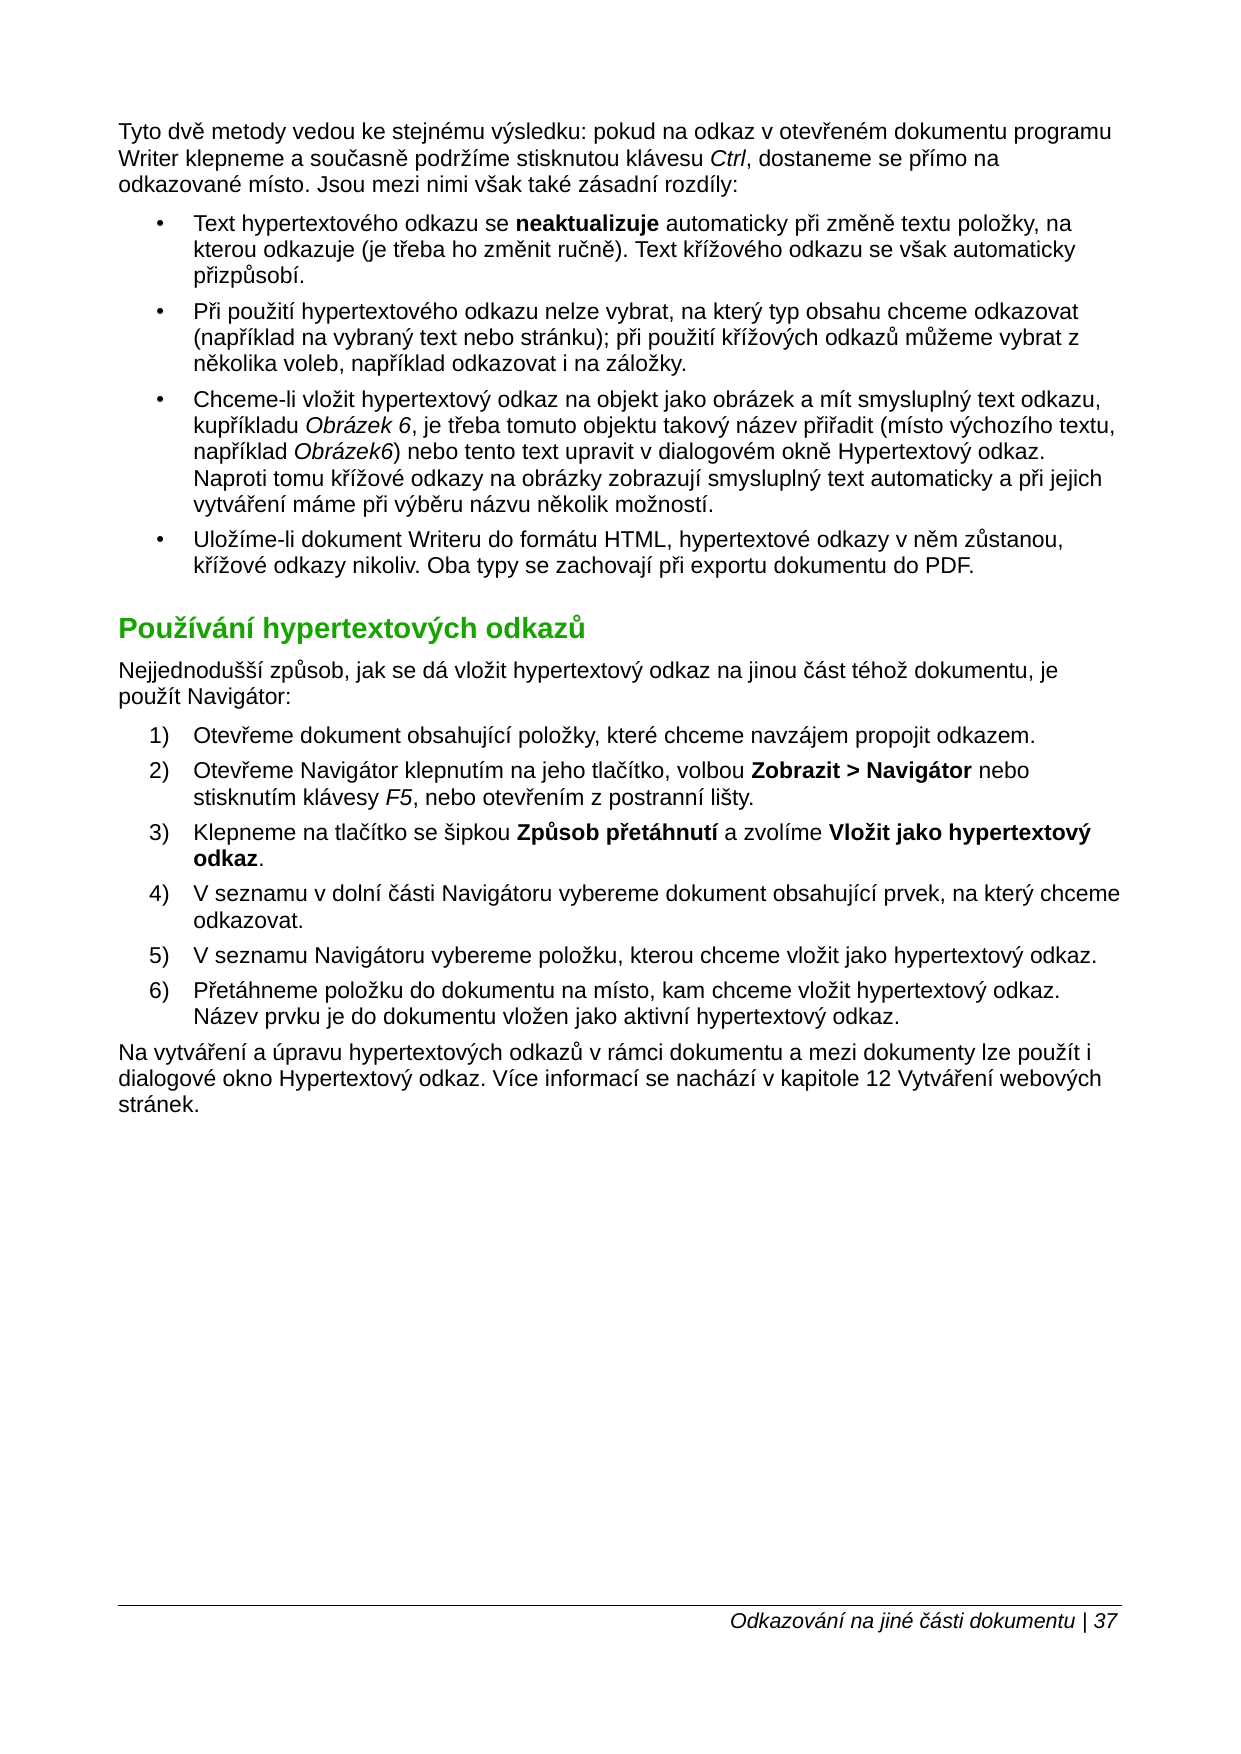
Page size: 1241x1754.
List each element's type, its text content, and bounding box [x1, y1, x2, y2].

list Přetáhneme položku do dokumentu na místo, kam chceme vložit hypertextový odkaz. Název prvku je do dokumentu vložen jako aktivní hypertextový odkaz. [169, 977, 1122, 1030]
list Chceme-li vložit hypertextový odkaz na objekt jako obrázek a mít smysluplný text odkazu, kupříkladu Obrázek 6, je třeba tomuto objektu takový název přiřadit (místo výchozího textu, například Obrázek6) nebo tento text upravit v dialogovém okně Hypertextový odkaz. Naproti tomu křížové odkazy na obrázky zobrazují smysluplný text automaticky a při jejich vytváření máme při výběru názvu několik možností. [156, 386, 1122, 517]
text Tyto dvě metody vedou ke stejnému výsledku: pokud na odkaz v otevřeném dokumentu programu Writer klepneme a současně podržíme stisknutou klávesu Ctrl, dostaneme se přímo na odkazované místo. Jsou mezi nimi však také zásadní rozdíly: [118, 118, 1122, 197]
list Klepneme na tlačítko se šipkou Způsob přetáhnutí a zvolíme Vložit jako hypertextový odkaz. [169, 819, 1122, 871]
list V seznamu v dolní části Navigátoru vybereme dokument obsahující prvek, na který chceme odkazovat. [169, 880, 1122, 933]
subtitle Používání hypertextových odkazů [118, 611, 1122, 645]
list Otevřeme dokument obsahující položky, které chceme navzájem propojit odkazem. [169, 722, 1122, 748]
text Nejjednodušší způsob, jak se dá vložit hypertextový odkaz na jinou část téhož dokumentu, je použít Navigátor: [118, 657, 1122, 709]
list Při použití hypertextového odkazu nelze vybrat, na který typ obsahu chceme odkazovat (například na vybraný text nebo stránku); při použití křížových odkazů můžeme vybrat z několika voleb, například odkazovat i na záložky. [156, 298, 1122, 377]
list V seznamu Navigátoru vybereme položku, kterou chceme vložit jako hypertextový odkaz. [169, 942, 1122, 968]
list Otevřeme Navigátor klepnutím na jeho tlačítko, volbou Zobrazit > Navigátor nebo stisknutím klávesy F5, nebo otevřením z postranní lišty. [169, 757, 1122, 810]
text Na vytváření a úpravu hypertextových odkazů v rámci dokumentu a mezi dokumenty lze použít i dialogové okno Hypertextový odkaz. Více informací se nachází v kapitole 12 Vytváření webových stránek. [118, 1038, 1122, 1118]
list Uložíme-li dokument Writeru do formátu HTML, hypertextové odkazy v něm zůstanou, křížové odkazy nikoliv. Oba typy se zachovají při exportu dokumentu do PDF. [156, 526, 1122, 579]
list Text hypertextového odkazu se neaktualizuje automaticky při změně textu položky, na kterou odkazuje (je třeba ho změnit ručně). Text křížového odkazu se však automaticky přizpůsobí. [156, 210, 1122, 289]
